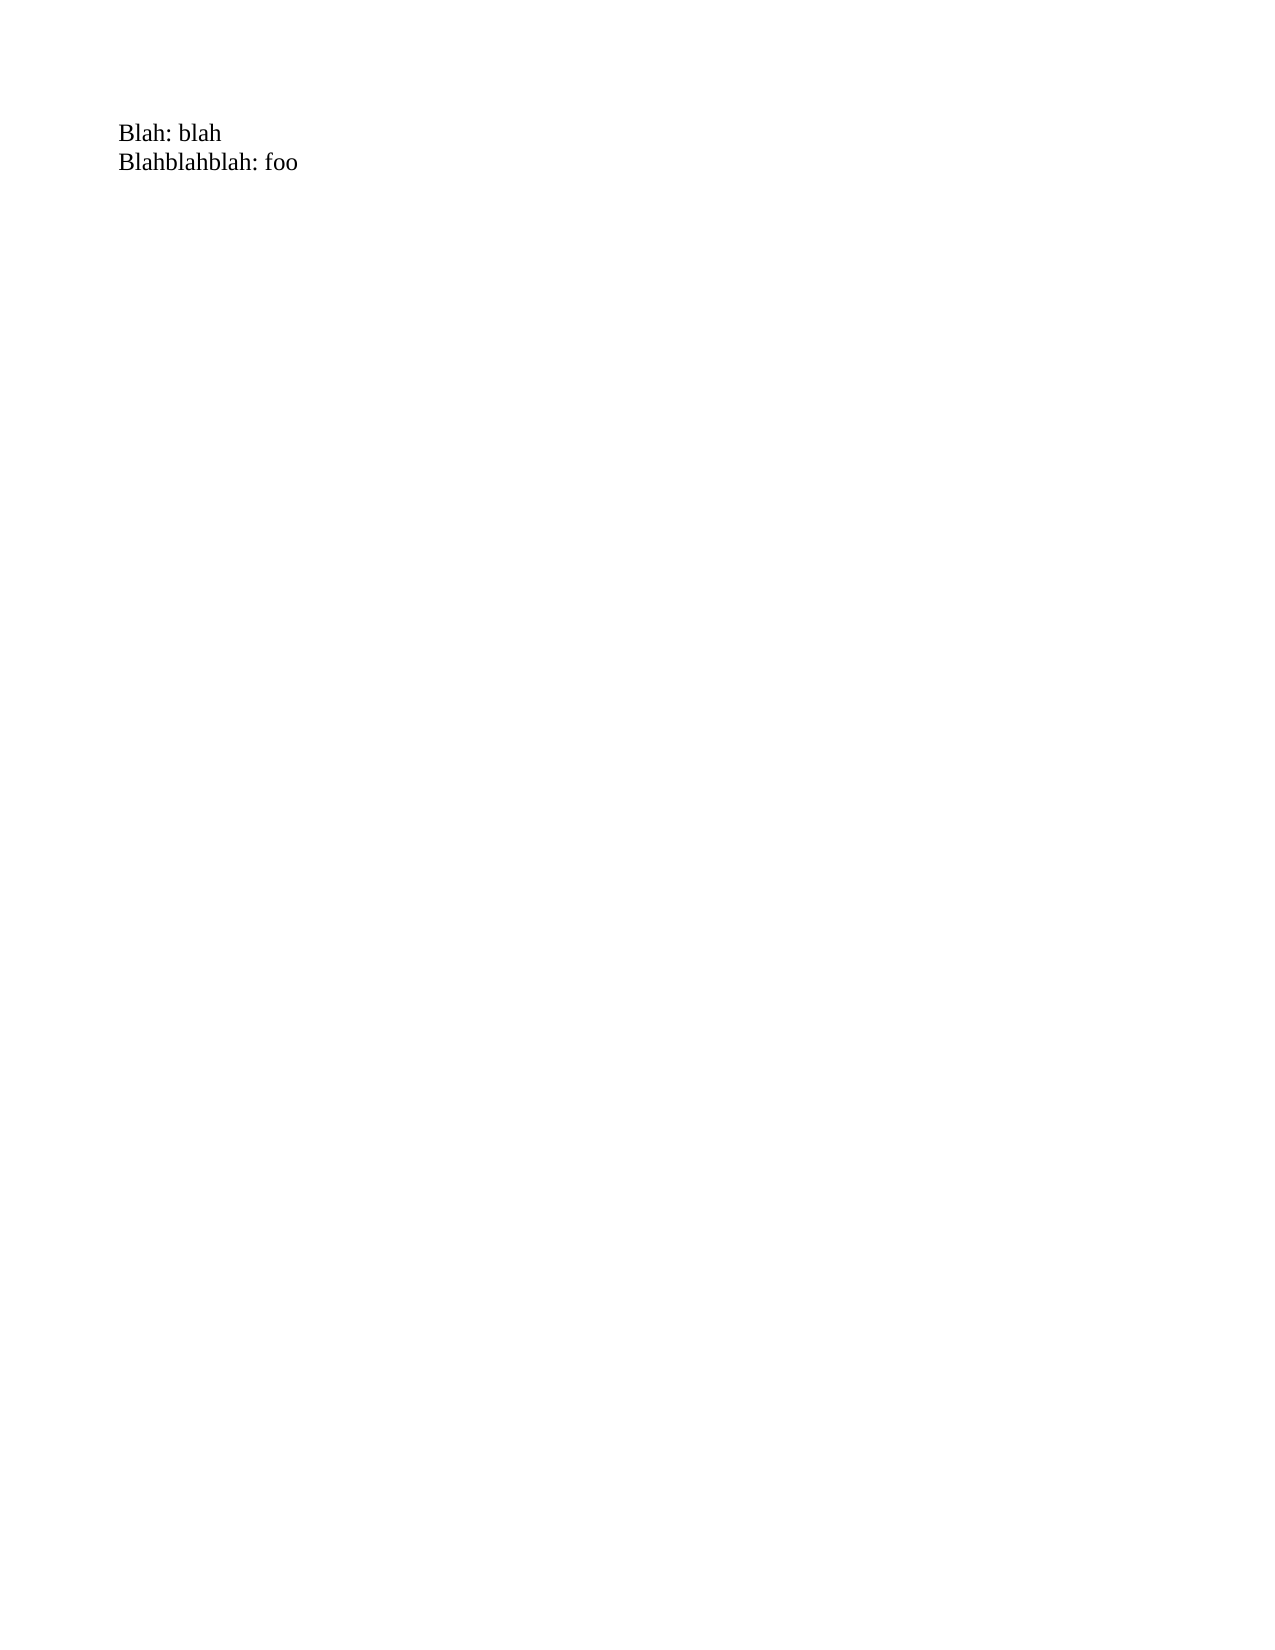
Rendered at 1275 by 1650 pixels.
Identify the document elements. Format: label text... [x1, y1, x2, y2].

text Blahblahblah: foo [118, 147, 1157, 176]
text Blah: blah [118, 118, 1157, 147]
